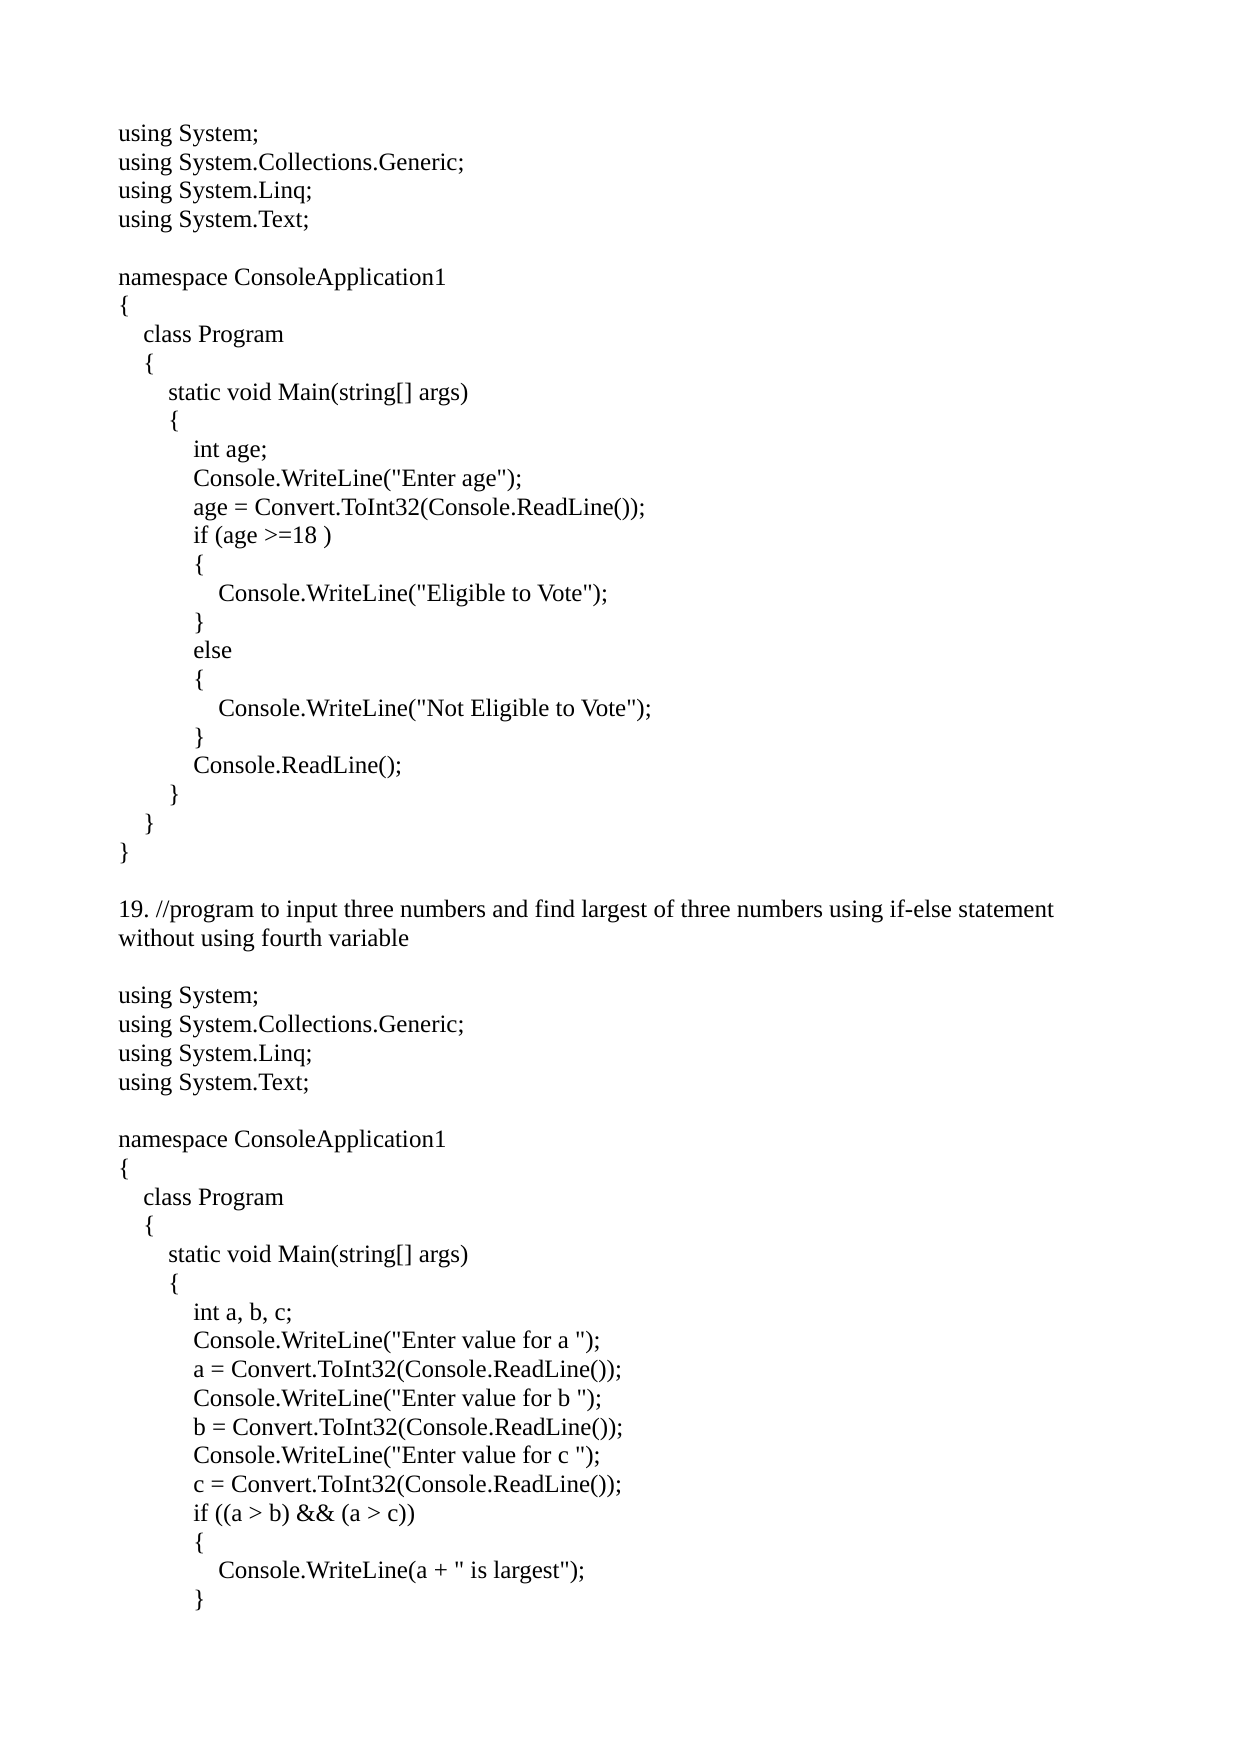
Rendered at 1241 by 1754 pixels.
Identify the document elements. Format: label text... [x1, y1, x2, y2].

text } [118, 779, 1122, 808]
text using System; [118, 118, 1122, 147]
text { [118, 1153, 1122, 1182]
text } [118, 837, 1122, 866]
text { [118, 664, 1122, 693]
text namespace ConsoleApplication1 [118, 1124, 1122, 1153]
text Console.WriteLine("Enter age"); [118, 463, 1122, 492]
text using System.Collections.Generic; [118, 147, 1122, 176]
text namespace ConsoleApplication1 [118, 262, 1122, 291]
text c = Convert.ToInt32(Console.ReadLine()); [118, 1469, 1122, 1498]
text using System.Linq; [118, 1038, 1122, 1067]
text { [118, 348, 1122, 377]
text Console.WriteLine(a + " is largest"); [118, 1556, 1122, 1584]
text { [118, 291, 1122, 319]
text } [118, 607, 1122, 636]
text a = Convert.ToInt32(Console.ReadLine()); [118, 1354, 1122, 1383]
text { [118, 549, 1122, 578]
text class Program [118, 319, 1122, 348]
text Console.WriteLine("Not Eligible to Vote"); [118, 693, 1122, 722]
text static void Main(string[] args) [118, 1239, 1122, 1268]
text { [118, 1527, 1122, 1556]
text using System.Collections.Generic; [118, 1009, 1122, 1038]
text if ((a > b) && (a > c)) [118, 1498, 1122, 1527]
text if (age >=18 ) [118, 521, 1122, 549]
text b = Convert.ToInt32(Console.ReadLine()); [118, 1412, 1122, 1441]
text { [118, 406, 1122, 434]
text static void Main(string[] args) [118, 377, 1122, 406]
text using System.Linq; [118, 176, 1122, 204]
text 19. //program to input three numbers and find largest of three numbers using if-else statement without using fourth variable [118, 894, 1122, 952]
text int age; [118, 434, 1122, 463]
text Console.ReadLine(); [118, 751, 1122, 779]
text Console.WriteLine("Eligible to Vote"); [118, 578, 1122, 607]
text } [118, 722, 1122, 751]
text } [118, 1584, 1122, 1613]
text using System; [118, 981, 1122, 1009]
text Console.WriteLine("Enter value for a "); [118, 1326, 1122, 1354]
text Console.WriteLine("Enter value for c "); [118, 1441, 1122, 1469]
text using System.Text; [118, 204, 1122, 233]
text Console.WriteLine("Enter value for b "); [118, 1383, 1122, 1412]
text else [118, 636, 1122, 664]
text } [118, 808, 1122, 837]
text using System.Text; [118, 1067, 1122, 1096]
text { [118, 1211, 1122, 1239]
text int a, b, c; [118, 1297, 1122, 1326]
text { [118, 1268, 1122, 1297]
text class Program [118, 1182, 1122, 1211]
text age = Convert.ToInt32(Console.ReadLine()); [118, 492, 1122, 521]
